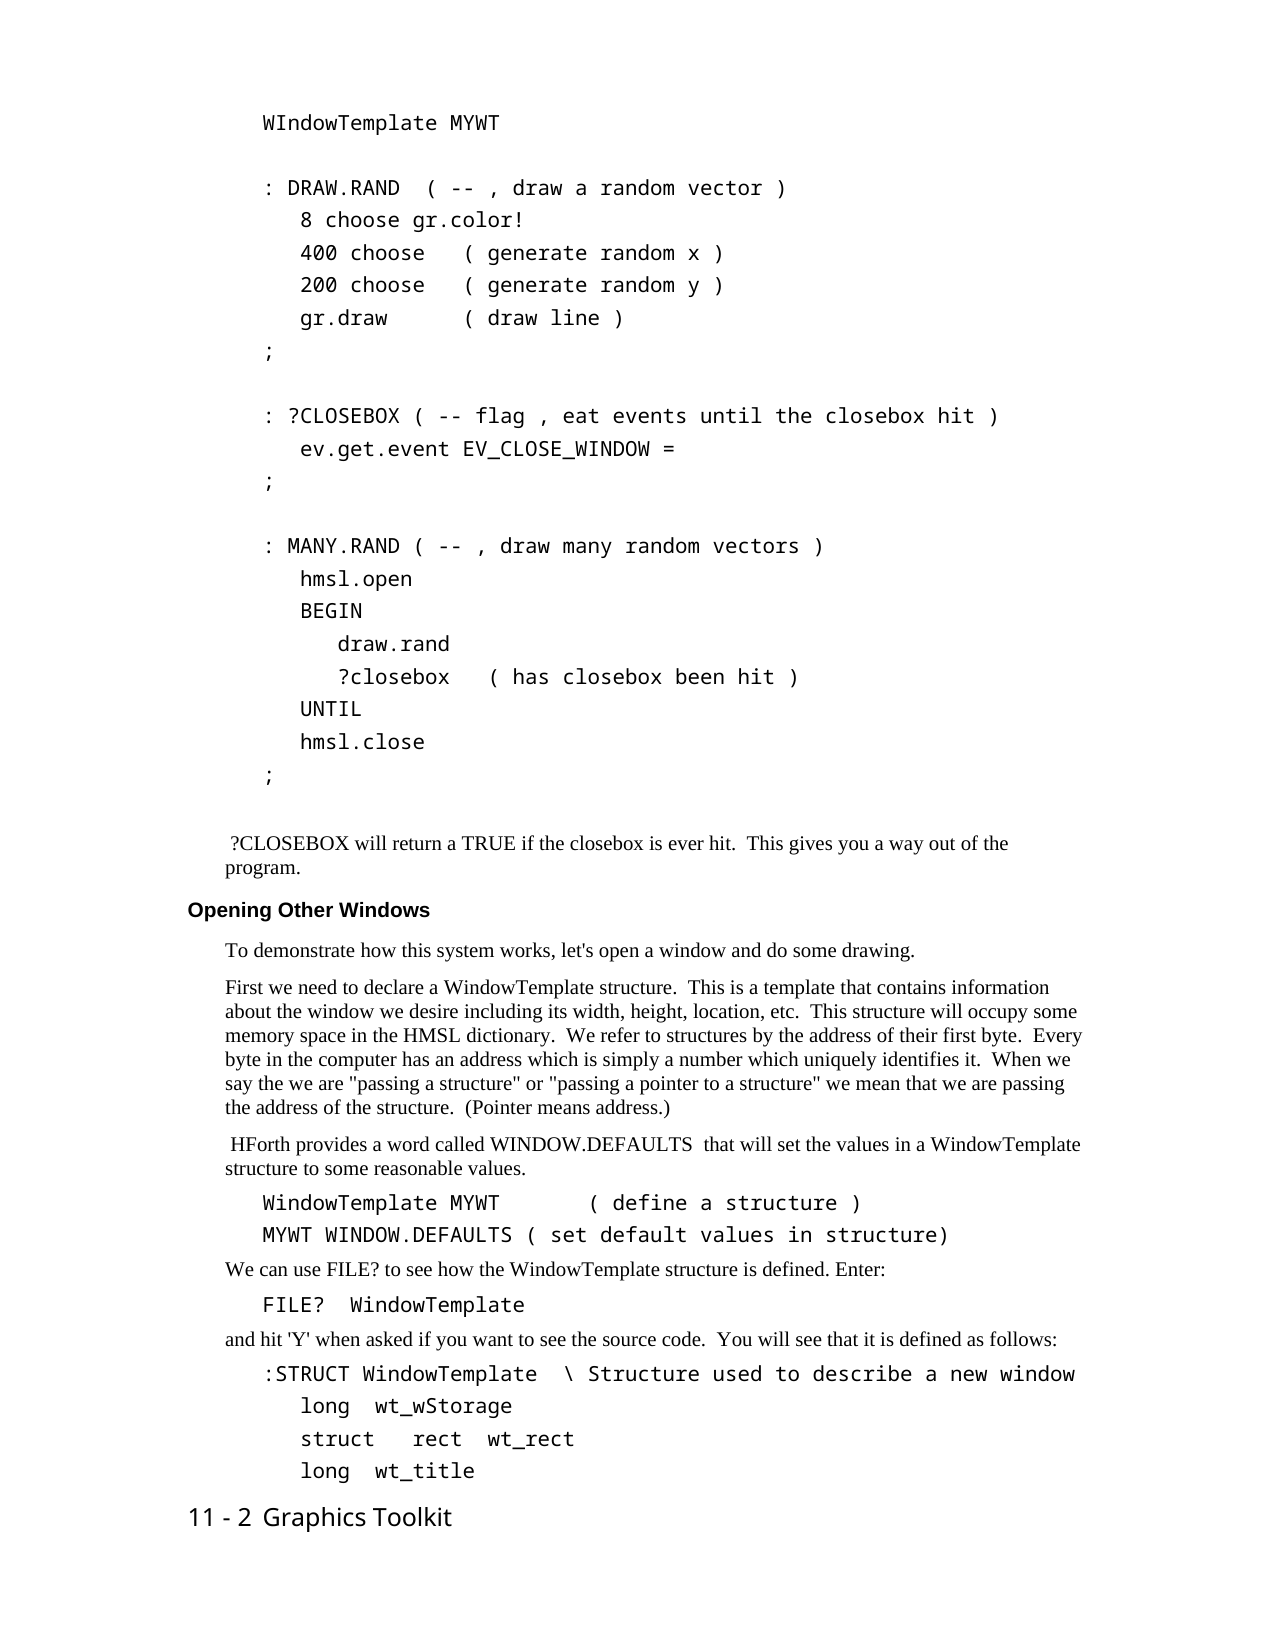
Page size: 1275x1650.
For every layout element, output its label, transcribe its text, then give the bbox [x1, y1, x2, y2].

text ?closebox ( has closebox been hit ) [262, 662, 1087, 690]
text 200 choose ( generate random y ) [262, 271, 1087, 299]
text ; [262, 336, 1087, 364]
text ; [262, 466, 1087, 495]
text To demonstrate how this system works, let's open a window and do some drawing. [225, 938, 1087, 962]
text :STRUCT WindowTemplate \ Structure used to describe a new window [262, 1359, 1087, 1387]
subtitle Opening Other Windows [187, 897, 1087, 921]
text long wt_title [262, 1457, 1087, 1485]
text hmsl.close [262, 727, 1087, 756]
text MYWT WINDOW.DEFAULTS ( set default values in structure) [262, 1221, 1087, 1249]
text First we need to declare a WindowTemplate structure. This is a template that contains information about the window we desire including its width, height, location, etc. This structure will occupy some memory space in the HMSL dictionary. We refer to structures by the address of their first byte. Every byte in the computer has an address which is simply a number which uniquely identifies it. When we say the we are "passing a structure" or "passing a pointer to a structure" we mean that we are passing the address of the structure. (Pointer means address.) [225, 974, 1087, 1119]
text ev.get.event EV_CLOSE_WINDOW = [262, 434, 1087, 462]
text hmsl.open [262, 564, 1087, 592]
text draw.rand [262, 629, 1087, 658]
text We can use FILE? to see how the WindowTemplate structure is defined. Enter: [225, 1257, 1087, 1281]
text : MANY.RAND ( -- , draw many random vectors ) [262, 531, 1087, 560]
text long wt_wStorage [262, 1391, 1087, 1420]
text and hit 'Y' when asked if you want to see the source code. You will see that it is defined as follows: [225, 1326, 1087, 1351]
text FILE? WindowTemplate [262, 1290, 1087, 1318]
text 400 choose ( generate random x ) [262, 238, 1087, 266]
text ; [262, 760, 1087, 788]
text : ?CLOSEBOX ( -- flag , eat events until the closebox hit ) [262, 401, 1087, 429]
text 8 choose gr.color! [262, 205, 1087, 234]
text : DRAW.RAND ( -- , draw a random vector ) [262, 173, 1087, 201]
text struct rect wt_rect [262, 1424, 1087, 1452]
text HForth provides a word called WINDOW.DEFAULTS that will set the values in a WindowTemplate structure to some reasonable values. [225, 1131, 1087, 1179]
text WindowTemplate MYWT ( define a structure ) [262, 1188, 1087, 1216]
text BEGIN [262, 597, 1087, 625]
text WIndowTemplate MYWT [262, 108, 1087, 136]
text ?CLOSEBOX will return a TRUE if the closebox is ever hit. This gives you a way out of the program. [225, 831, 1087, 879]
text UNTIL [262, 694, 1087, 723]
text gr.draw ( draw line ) [262, 303, 1087, 332]
